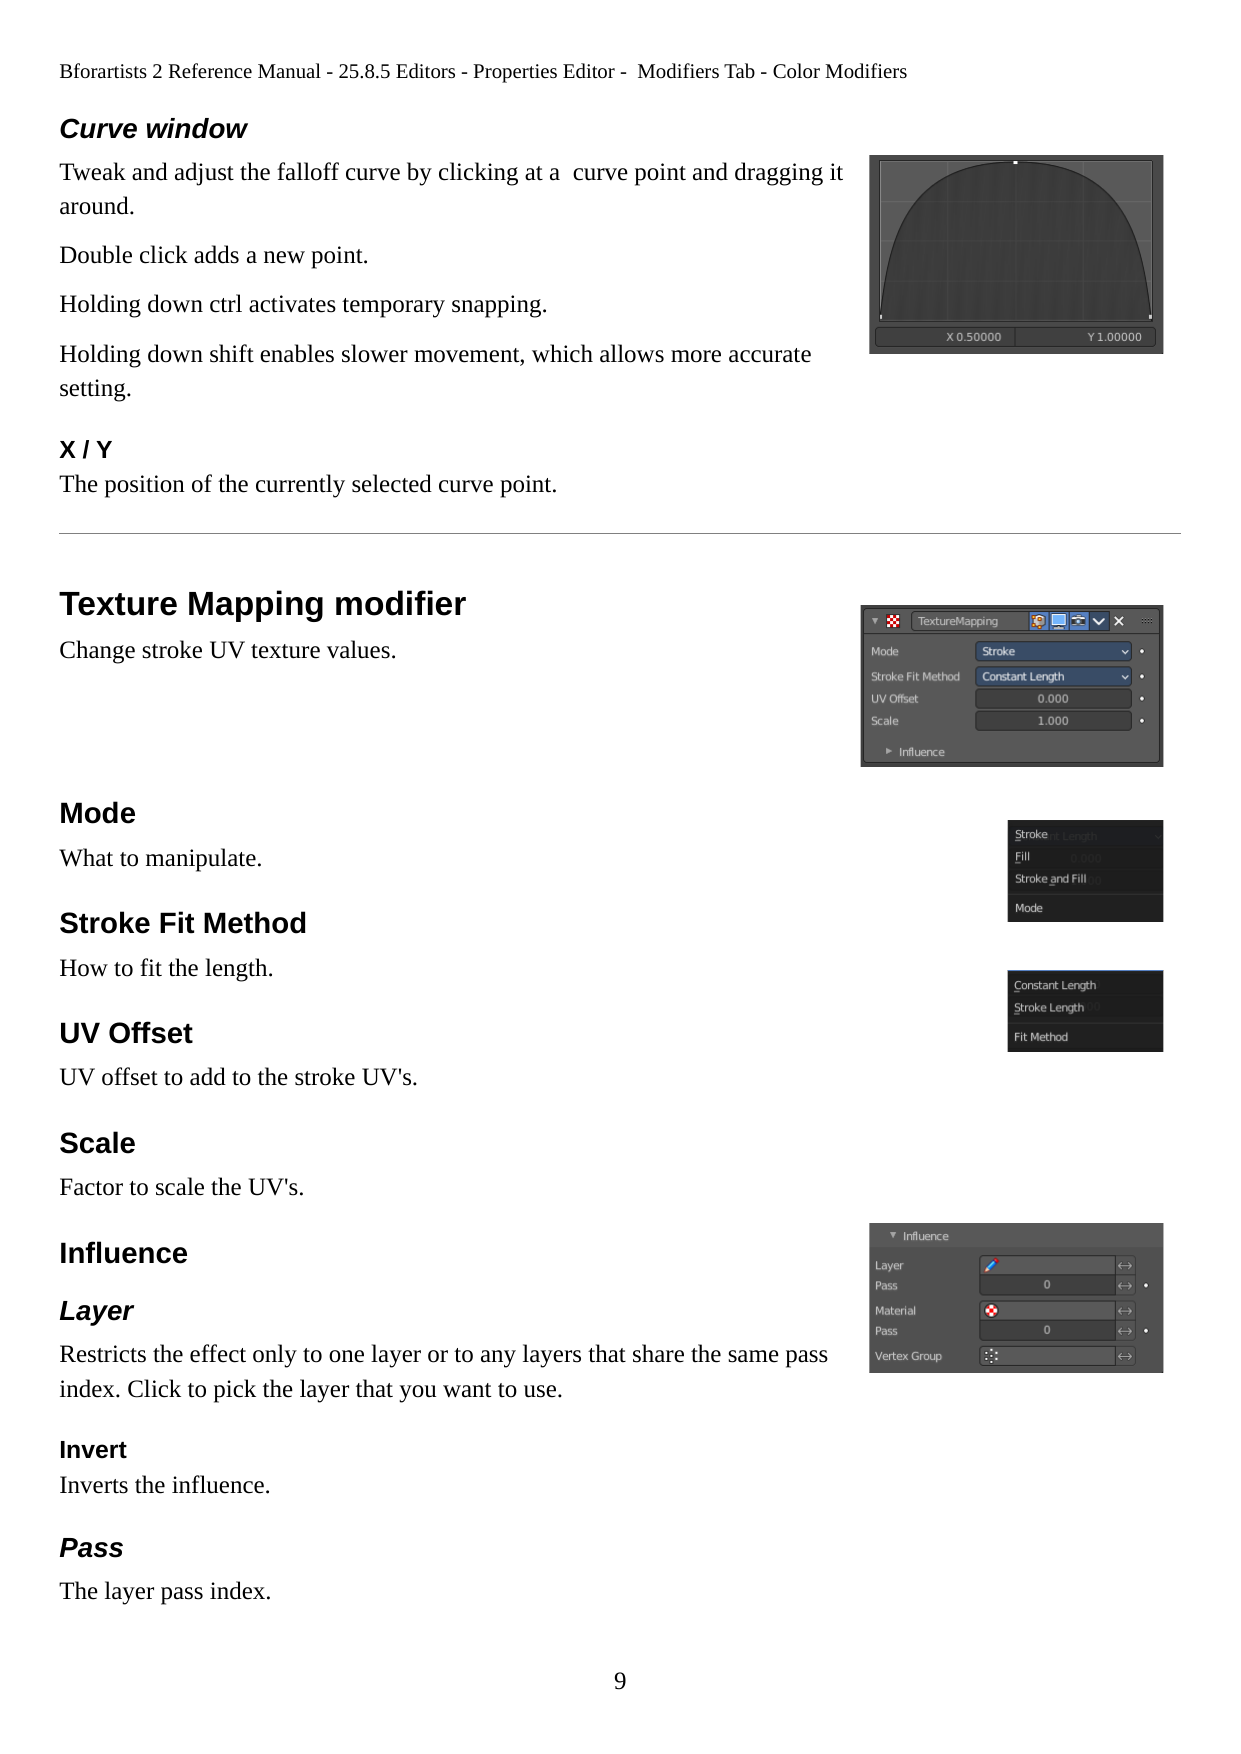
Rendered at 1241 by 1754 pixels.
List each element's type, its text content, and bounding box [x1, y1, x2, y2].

subtitle Scale [59, 1126, 1181, 1160]
picture [869, 155, 1164, 354]
subtitle [1164, 1016, 1181, 1050]
text What to manipulate. [59, 843, 1007, 871]
text Double click adds a new point. [59, 241, 869, 269]
picture [860, 605, 1164, 767]
text The position of the currently selected curve point. [59, 469, 1181, 498]
subtitle Layer [59, 1295, 869, 1327]
subtitle Texture Mapping modifier [59, 583, 1181, 622]
text [1164, 843, 1181, 871]
subtitle Pass [59, 1532, 1181, 1563]
text Change stroke UV texture values. [59, 635, 860, 663]
text The layer pass index. [59, 1576, 1181, 1605]
text Inverts the influence. [59, 1470, 1181, 1499]
subtitle Stroke Fit Method [59, 906, 1181, 940]
subtitle Invert [59, 1435, 1181, 1464]
picture [1007, 970, 1164, 1052]
subtitle [1164, 1236, 1181, 1270]
text UV offset to add to the stroke UV's. [59, 1062, 1181, 1091]
text How to fit the length. [59, 953, 1181, 981]
subtitle Mode [59, 796, 1181, 830]
text Holding down shift enables slower movement, which allows more accurate setting. [59, 339, 1181, 402]
text Tweak and adjust the falloff curve by clicking at a curve point and dragging it around. [59, 157, 869, 220]
subtitle Curve window [59, 113, 1181, 144]
picture [869, 1223, 1164, 1373]
subtitle Influence [59, 1236, 869, 1270]
text Restricts the effect only to one layer or to any layers that share the same pass index. Click to pick the layer that you want to use. [59, 1339, 1181, 1402]
text Factor to scale the UV's. [59, 1172, 1181, 1201]
text Holding down ctrl activates temporary snapping. [59, 289, 869, 318]
subtitle [1164, 1295, 1181, 1327]
picture [1007, 820, 1164, 922]
subtitle UV Offset [59, 1016, 1007, 1050]
subtitle X / Y [59, 435, 1181, 463]
